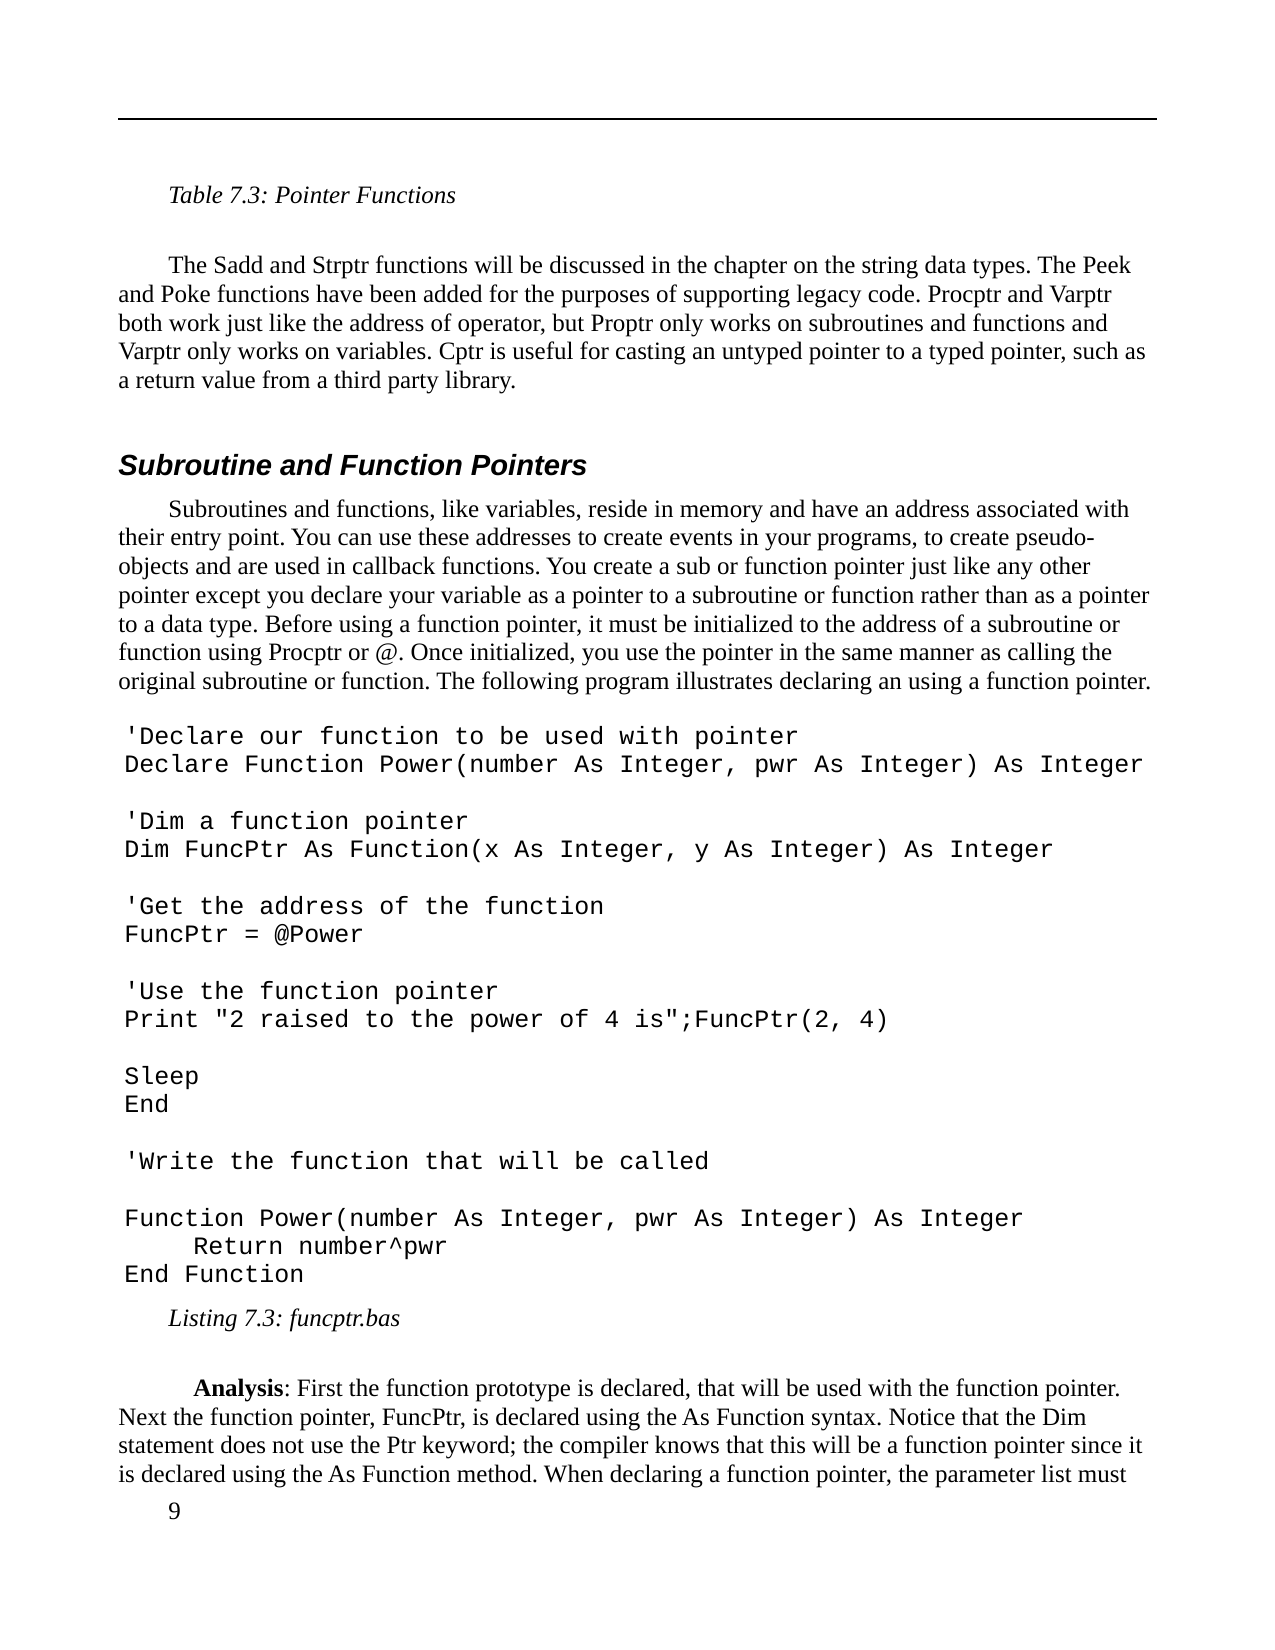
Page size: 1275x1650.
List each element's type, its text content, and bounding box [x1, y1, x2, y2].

text Function Power(number As Integer, pwr As Integer) As Integer [118, 1205, 1157, 1234]
text End Function [118, 1262, 1157, 1290]
text The Sadd and Strptr functions will be discussed in the chapter on the string data types. The Peek and Poke functions have been added for the purposes of supporting legacy code. Procptr and Varptr both work just like the address of operator, but Proptr only works on subroutines and functions and Varptr only works on variables. Cptr is useful for casting an untyped pointer to a typed pointer, such as a return value from a third party library. [118, 250, 1157, 394]
subtitle Subroutine and Function Pointers [118, 448, 1157, 481]
text End [118, 1092, 1157, 1120]
text 'Declare our function to be used with pointer [118, 724, 1157, 752]
text Listing 7.3: funcptr.bas [118, 1303, 1157, 1332]
text FuncPtr = @Power [118, 922, 1157, 950]
text Return number^pwr [118, 1234, 1157, 1262]
text Subroutines and functions, like variables, reside in memory and have an address associated with their entry point. You can use these addresses to create events in your programs, to create pseudo-objects and are used in callback functions. You create a sub or function pointer just like any other pointer except you declare your variable as a pointer to a subroutine or function rather than as a pointer to a data type. Before using a function pointer, it must be initialized to the address of a subroutine or function using Procptr or @. Once initialized, you use the pointer in the same manner as calling the original subroutine or function. The following program illustrates declaring an using a function pointer. [118, 494, 1157, 695]
text Sleep [118, 1064, 1157, 1092]
text Table 7.3: Pointer Functions [118, 180, 1157, 209]
text Print "2 raised to the power of 4 is";FuncPtr(2, 4) [118, 1007, 1157, 1035]
text Dim FuncPtr As Function(x As Integer, y As Integer) As Integer [118, 837, 1157, 865]
text 'Use the function pointer [118, 979, 1157, 1007]
text 'Dim a function pointer [118, 809, 1157, 837]
text 'Write the function that will be called [118, 1149, 1157, 1177]
text 'Get the address of the function [118, 894, 1157, 922]
text Analysis: First the function prototype is declared, that will be used with the function pointer. Next the function pointer, FuncPtr, is declared using the As Function syntax. Notice that the Dim statement does not use the Ptr keyword; the compiler knows that this will be a function pointer since it is declared using the As Function method. When declaring a function pointer, the parameter list must [118, 1373, 1157, 1488]
text Declare Function Power(number As Integer, pwr As Integer) As Integer [118, 752, 1157, 780]
